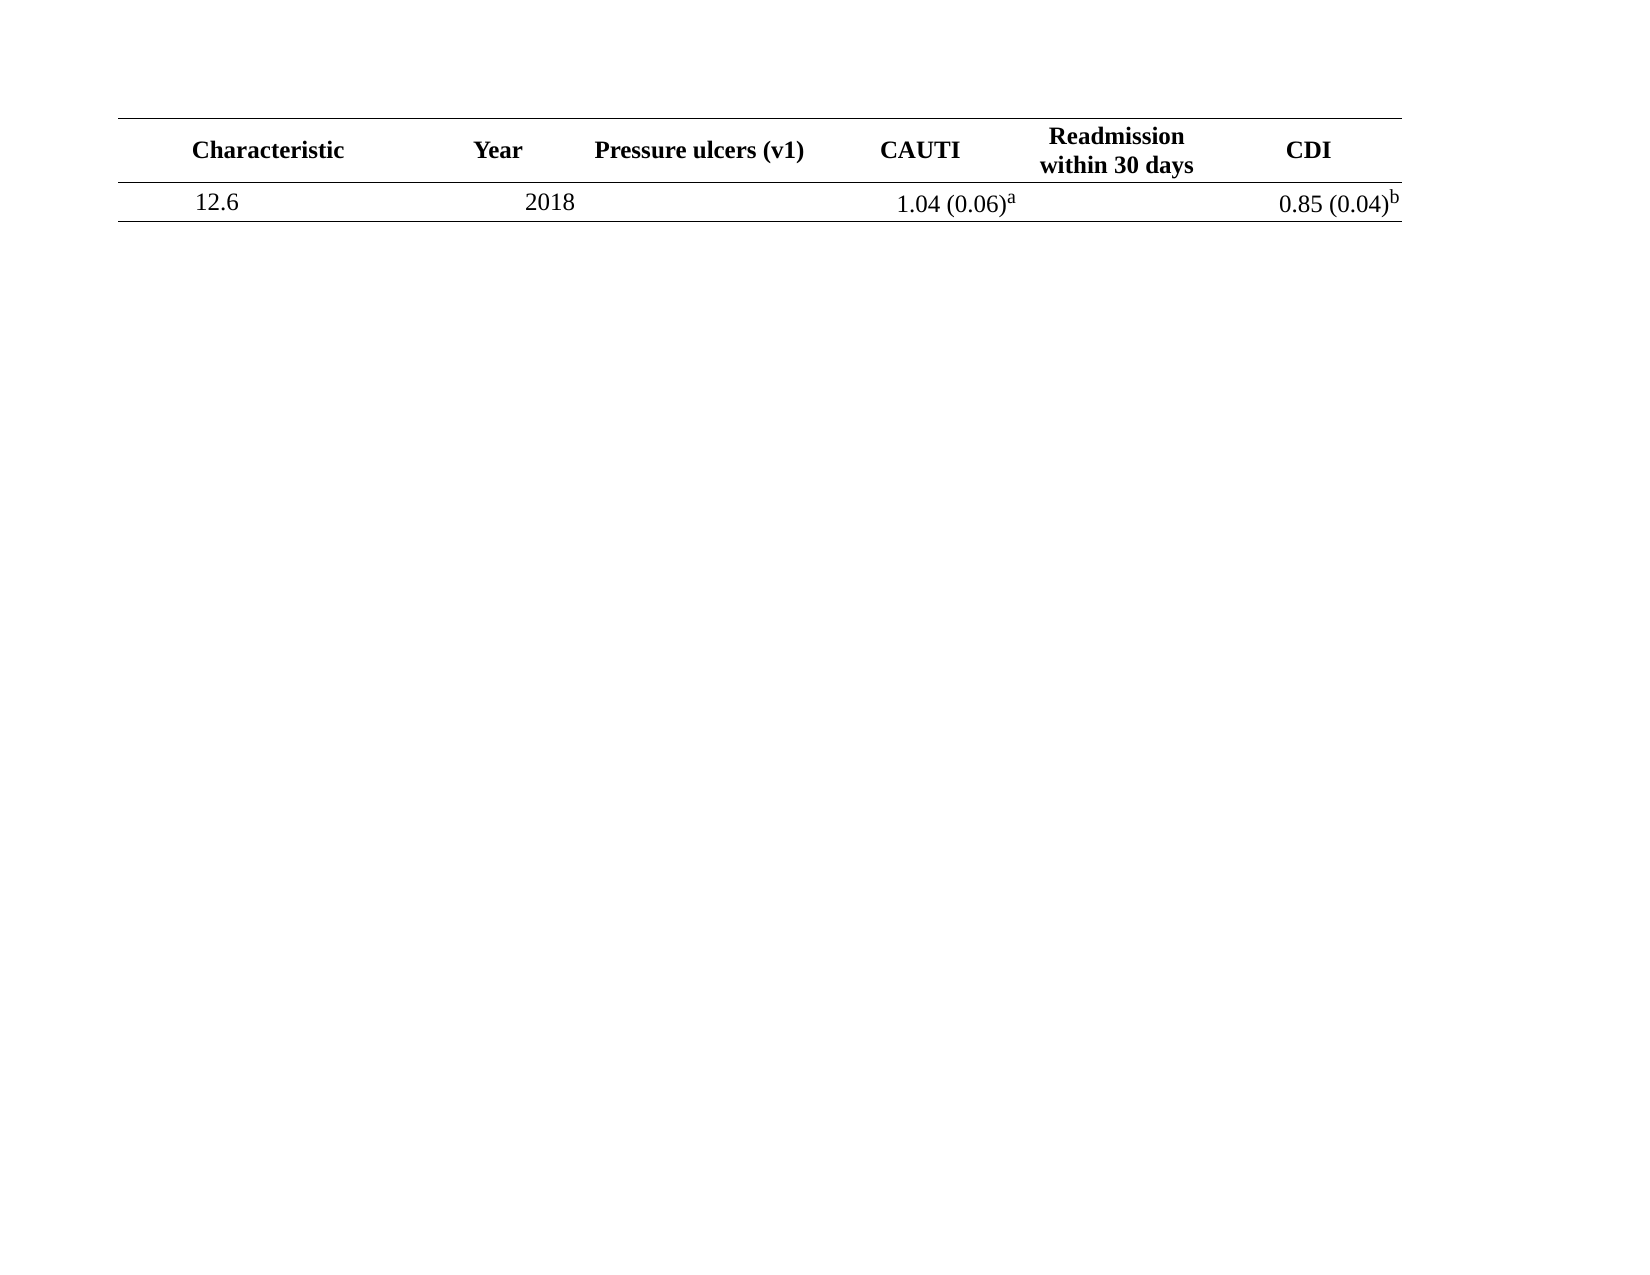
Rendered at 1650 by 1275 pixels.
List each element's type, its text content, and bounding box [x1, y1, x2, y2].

table_cell 1.04 (0.06)a [821, 183, 1018, 221]
table_header Year [418, 119, 578, 182]
table_header Pressure ulcers (v1) [578, 119, 821, 182]
table_header CAUTI [821, 119, 1018, 182]
table_header Readmission within 30 days [1019, 119, 1215, 182]
table_header CDI [1215, 119, 1402, 182]
table_cell 0.85 (0.04)b [1215, 183, 1402, 221]
table_header Characteristic [118, 119, 418, 182]
table_cell 12.6 [118, 183, 418, 221]
table_cell 2018 [418, 183, 578, 221]
table_cell [578, 183, 821, 221]
table_cell [1019, 183, 1215, 221]
